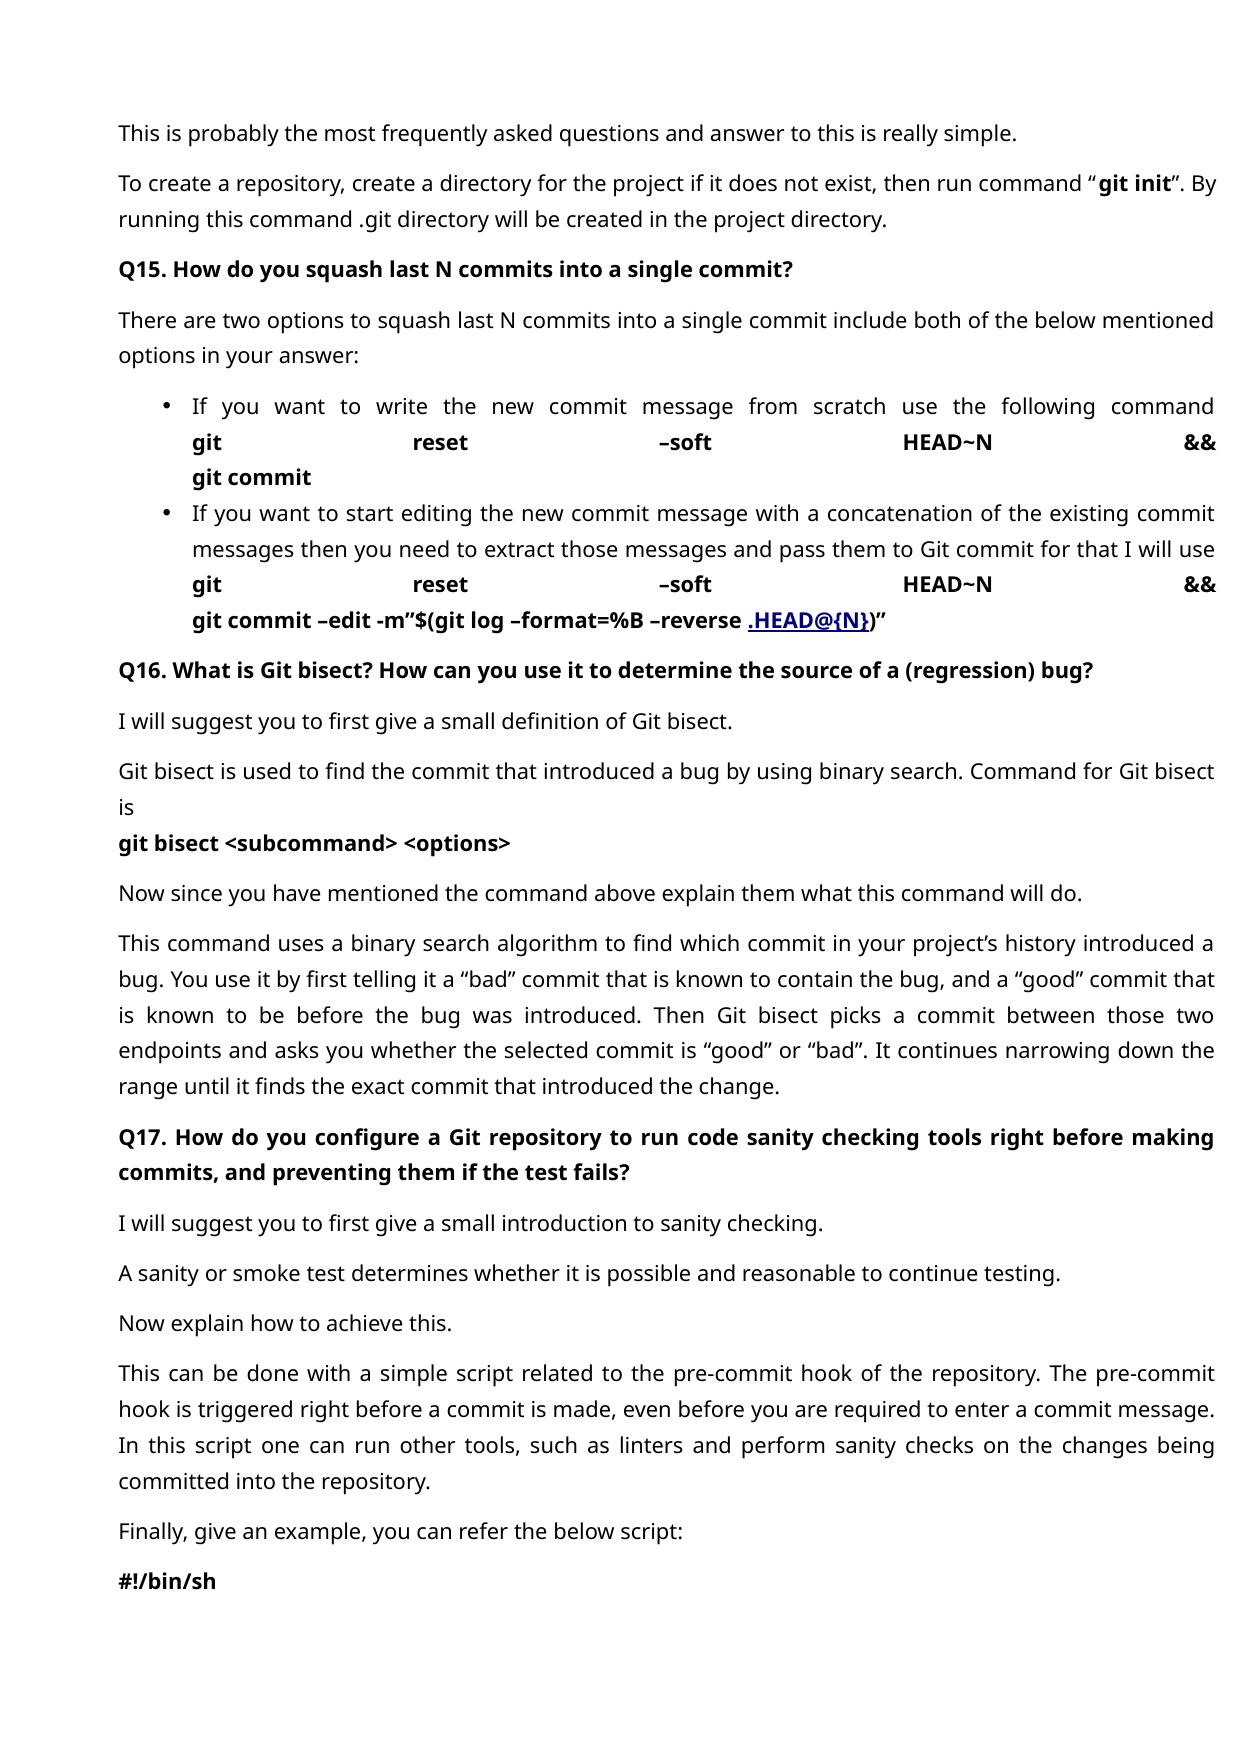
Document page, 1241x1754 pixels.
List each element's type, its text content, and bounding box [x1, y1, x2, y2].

text Git bisect is used to find the commit that introduced a bug by using binary search. Command for Git bisect is git bisect <subcommand> <options> [118, 756, 1217, 857]
text This can be done with a simple script related to the pre-commit hook of the repository. The pre-commit hook is triggered right before a commit is made, even before you are required to enter a commit message. In this script one can run other tools, such as linters and perform sanity checks on the changes being committed into the repository. [118, 1358, 1217, 1495]
text Finally, give an example, you can refer the below script: [118, 1516, 1217, 1546]
text I will suggest you to first give a small introduction to sanity checking. [118, 1207, 1217, 1237]
text Now since you have mentioned the command above explain them what this command will do. [118, 878, 1217, 908]
text A sanity or smoke test determines whether it is possible and reasonable to continue testing. [118, 1258, 1217, 1288]
text Q17. How do you configure a Git repository to run code sanity checking tools right before making commits, and preventing them if the test fails? [118, 1121, 1217, 1187]
list If you want to start editing the new commit message with a concatenation of the existing commit messages then you need to extract those messages and pass them to Git commit for that I will use git reset –soft HEAD~N && git commit –edit -m”$(git log –format=%B –reverse .HEAD@{N})” [162, 498, 1217, 635]
text There are two options to squash last N commits into a single commit include both of the below mentioned options in your answer: [118, 305, 1217, 370]
text Q16. What is Git bisect? How can you use it to determine the source of a (regression) bug? [118, 656, 1217, 685]
text Now explain how to achieve this. [118, 1308, 1217, 1338]
text This command uses a binary search algorithm to find which commit in your project’s history introduced a bug. You use it by first telling it a “bad” commit that is known to contain the bug, and a “good” commit that is known to be before the bug was introduced. Then Git bisect picks a commit between those two endpoints and asks you whether the selected commit is “good” or “bad”. It continues narrowing down the range until it finds the exact commit that introduced the change. [118, 928, 1217, 1101]
text #!/bin/sh [118, 1566, 1217, 1596]
list If you want to write the new commit message from scratch use the following command git reset –soft HEAD~N && git commit [162, 391, 1217, 492]
text This is probably the most frequently asked questions and answer to this is really simple. [118, 118, 1217, 148]
text To create a repository, create a directory for the project if it does not exist, then run command “git init”. By running this command .git directory will be created in the project directory. [118, 168, 1217, 234]
text Q15. How do you squash last N commits into a single commit? [118, 254, 1217, 284]
text I will suggest you to first give a small definition of Git bisect. [118, 706, 1217, 736]
